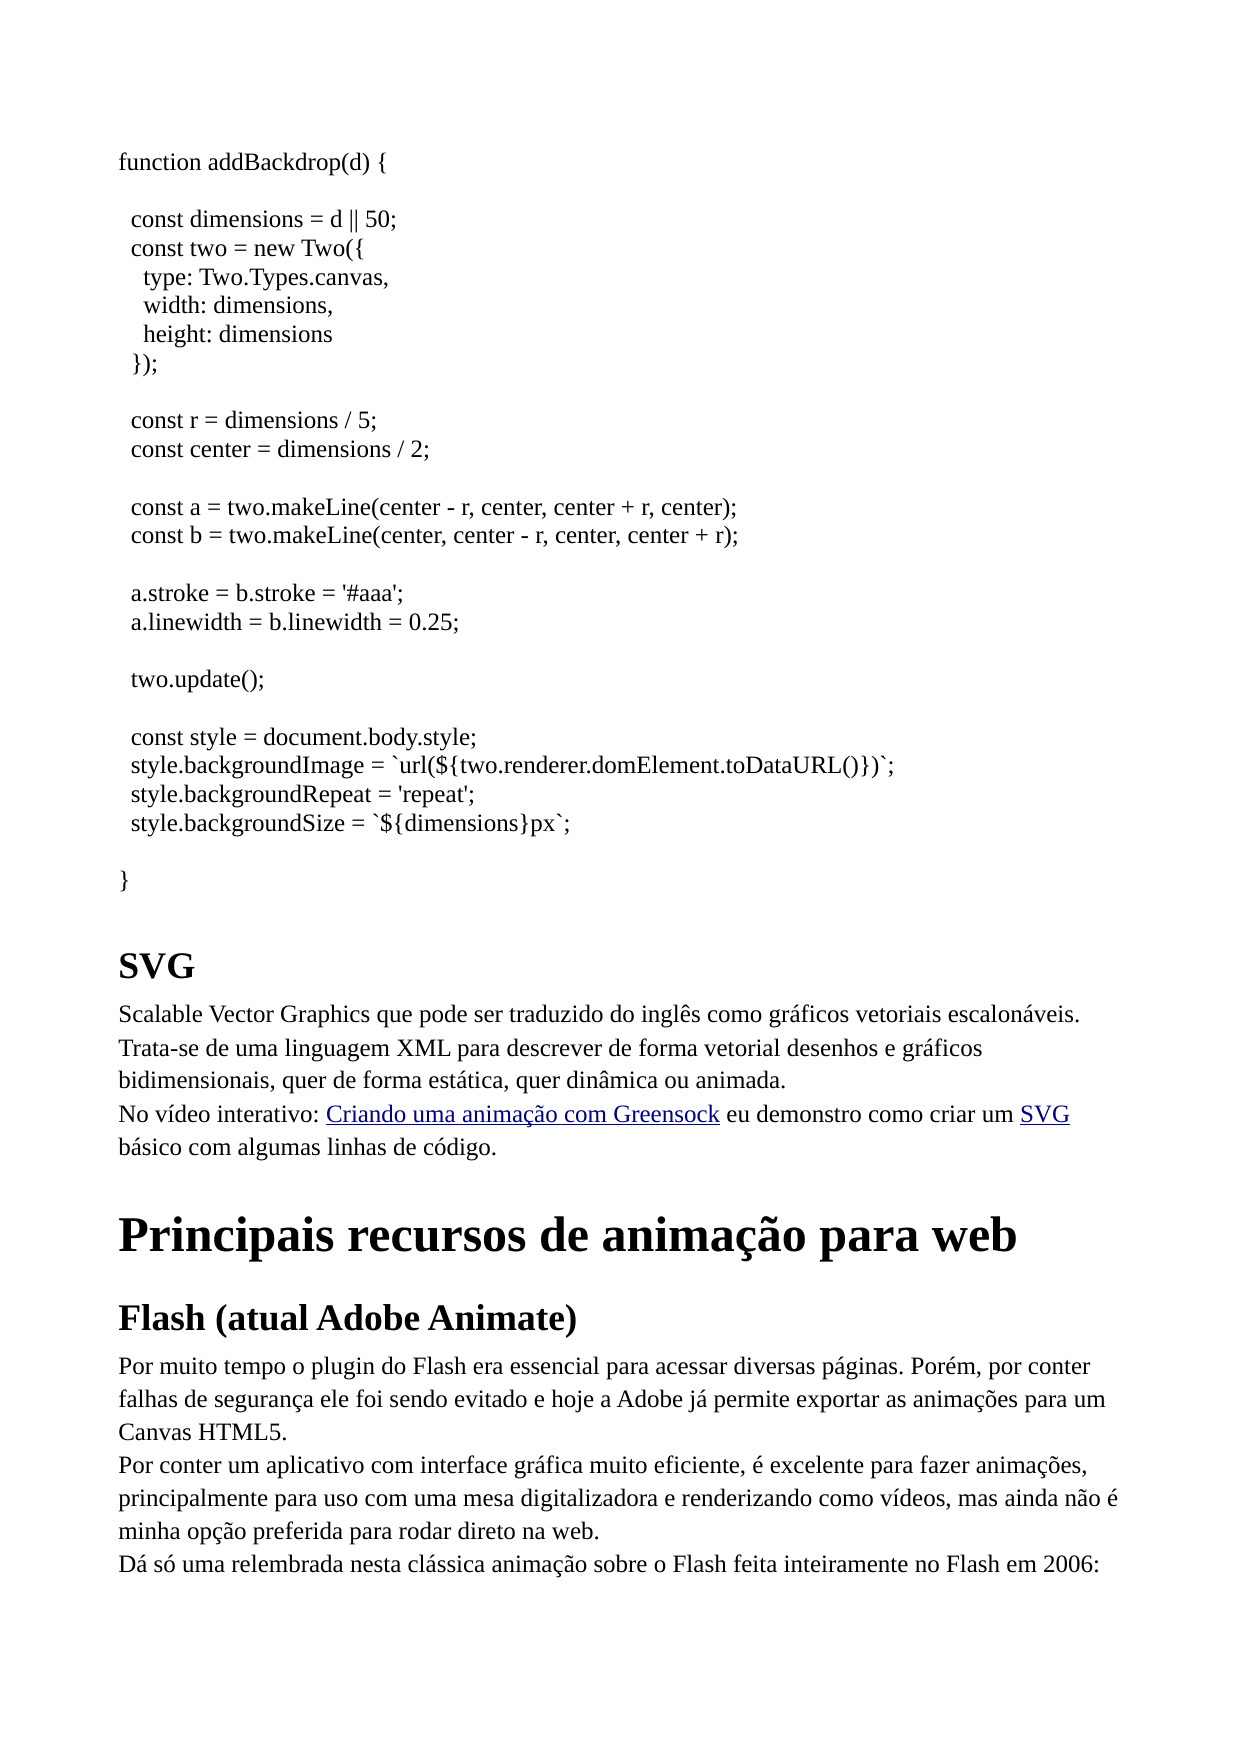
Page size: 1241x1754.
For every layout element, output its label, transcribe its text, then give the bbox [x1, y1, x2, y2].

text a.linewidth = b.linewidth = 0.25; [118, 607, 1122, 636]
subtitle Principais recursos de animação para web [118, 1204, 1122, 1262]
text style.backgroundRepeat = 'repeat'; [118, 779, 1122, 808]
text const style = document.body.style; [118, 722, 1122, 751]
text const center = dimensions / 2; [118, 434, 1122, 463]
text const a = two.makeLine(center - r, center, center + r, center); [118, 492, 1122, 521]
text }); [118, 348, 1122, 377]
subtitle Flash (atual Adobe Animate) [118, 1295, 1122, 1338]
text const dimensions = d || 50; [118, 204, 1122, 233]
text two.update(); [118, 664, 1122, 693]
text type: Two.Types.canvas, [118, 262, 1122, 291]
text style.backgroundSize = `${dimensions}px`; [118, 808, 1122, 837]
text const two = new Two({ [118, 233, 1122, 262]
text const r = dimensions / 5; [118, 406, 1122, 434]
text height: dimensions [118, 319, 1122, 348]
text function addBackdrop(d) { [118, 147, 1122, 176]
text } [118, 866, 1122, 894]
text const b = two.makeLine(center, center - r, center, center + r); [118, 521, 1122, 549]
subtitle SVG [118, 944, 1122, 987]
text Scalable Vector Graphics que pode ser traduzido do inglês como gráficos vetoriais escalonáveis. Trata-se de uma linguagem XML para descrever de forma vetorial desenhos e gráficos bidimensionais, quer de forma estática, quer dinâmica ou animada. No vídeo interativo: Criando uma animação com Greensock eu demonstro como criar um SVG básico com algumas linhas de código. [118, 999, 1122, 1160]
text style.backgroundImage = `url(${two.renderer.domElement.toDataURL()})`; [118, 751, 1122, 779]
text Por muito tempo o plugin do Flash era essencial para acessar diversas páginas. Porém, por conter falhas de segurança ele foi sendo evitado e hoje a Adobe já permite exportar as animações para um Canvas HTML5. Por conter um aplicativo com interface gráfica muito eficiente, é excelente para fazer animações, principalmente para uso com uma mesa digitalizadora e renderizando como vídeos, mas ainda não é minha opção preferida para rodar direto na web. Dá só uma relembrada nesta clássica animação sobre o Flash feita inteiramente no Flash em 2006: [118, 1351, 1122, 1578]
text a.stroke = b.stroke = '#aaa'; [118, 578, 1122, 607]
text width: dimensions, [118, 291, 1122, 319]
